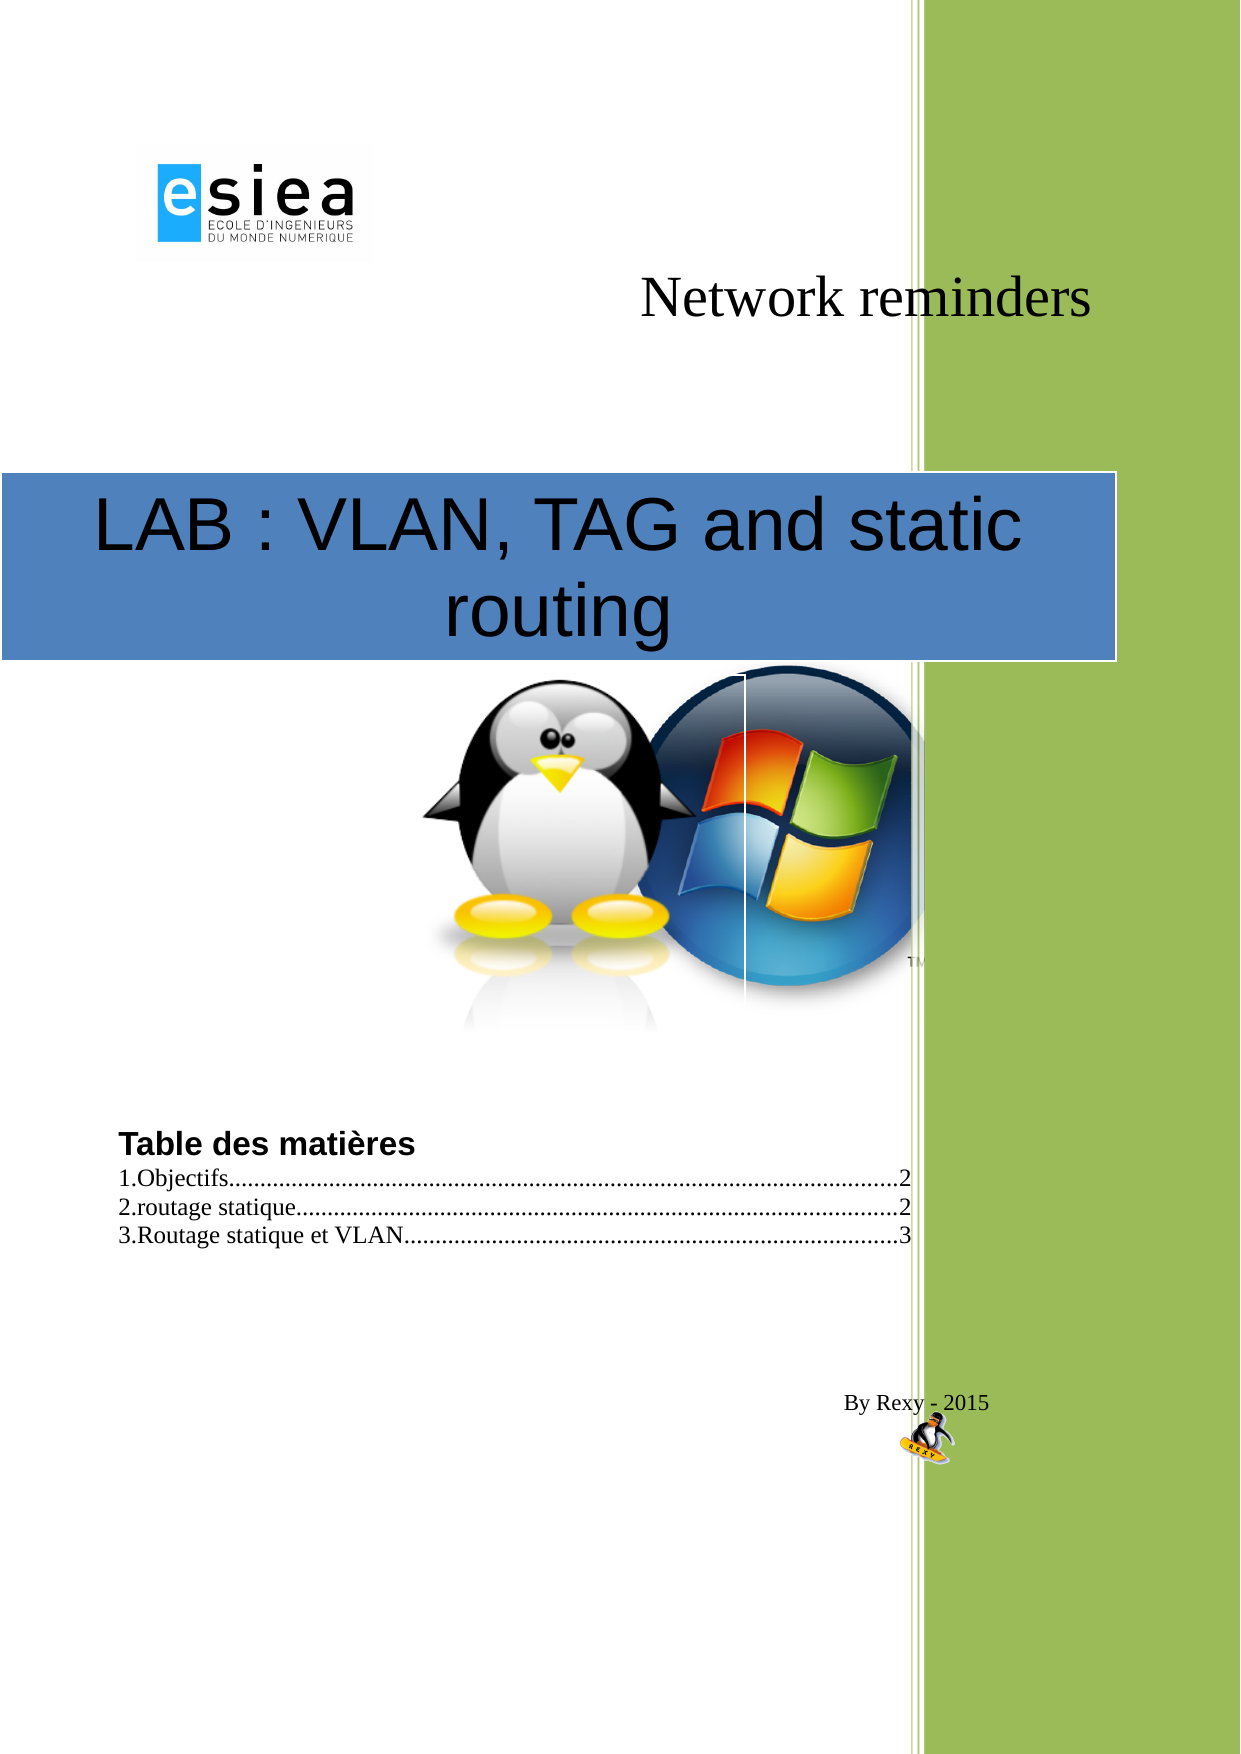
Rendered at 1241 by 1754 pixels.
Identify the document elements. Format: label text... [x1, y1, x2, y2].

text 1.Objectifs 2 [118, 1163, 911, 1192]
text 3.Routage statique et VLAN 3 [118, 1220, 911, 1249]
picture [899, 1411, 956, 1465]
text LAB : VLAN, TAG and static routing [32, 480, 1085, 653]
picture [609, 662, 924, 1019]
subtitle Table des matières [118, 1124, 911, 1163]
picture [379, 676, 745, 1055]
picture [136, 143, 374, 262]
text 2.routage statique 2 [118, 1192, 911, 1220]
